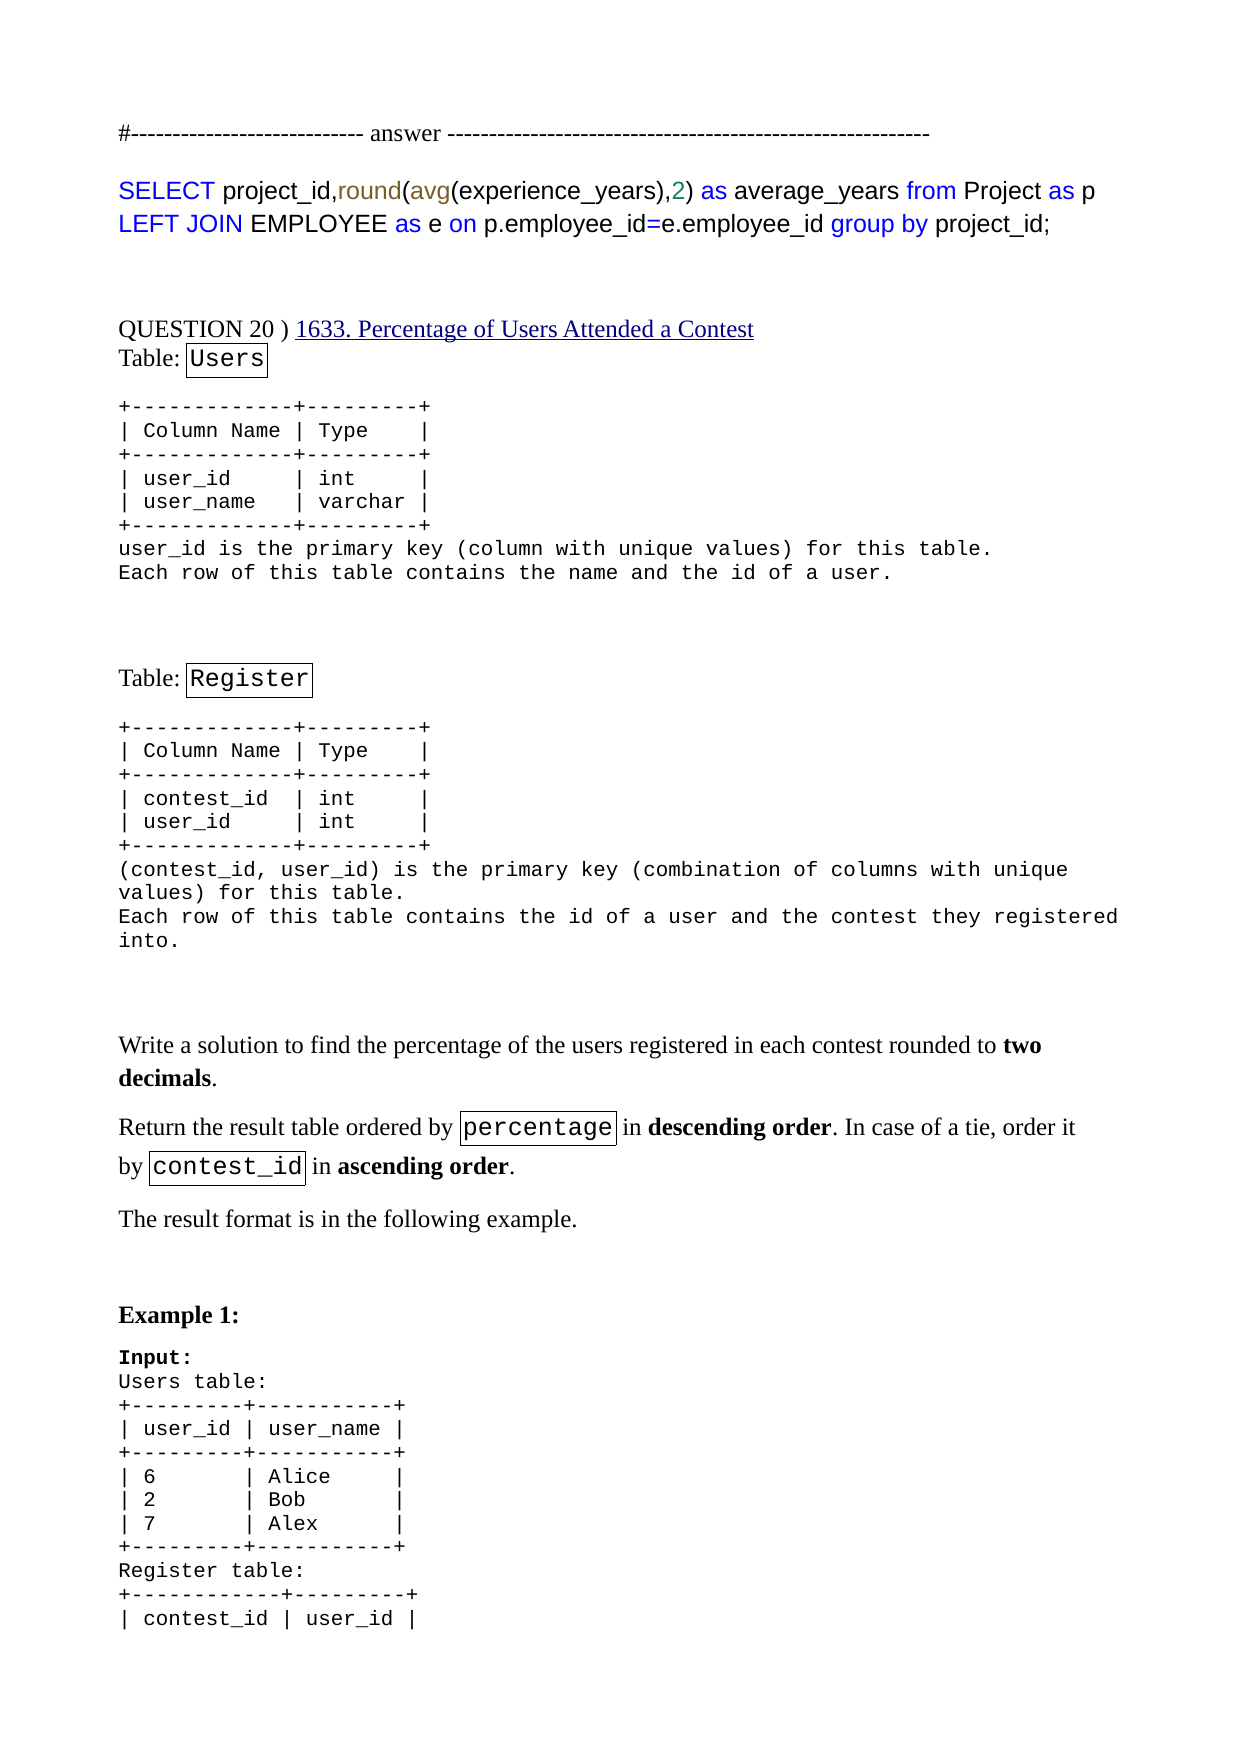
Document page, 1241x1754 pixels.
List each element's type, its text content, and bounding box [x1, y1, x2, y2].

text | Column Name | Type | [118, 741, 1122, 764]
text +---------+-----------+ [118, 1537, 1122, 1560]
text | user_id | user_name | [118, 1418, 1122, 1442]
text | contest_id | int | [118, 788, 1122, 811]
text | user_id | int | [118, 811, 1122, 835]
text Each row of this table contains the name and the id of a user. [118, 562, 1122, 586]
text QUESTION 20 ) 1633. Percentage of Users Attended a Contest [118, 314, 1122, 342]
text +-------------+---------+ [118, 397, 1122, 420]
text Input: [118, 1347, 1122, 1371]
text user_id is the primary key (column with unique values) for this table. [118, 538, 1122, 562]
text Register [187, 664, 312, 697]
text Each row of this table contains the id of a user and the contest they registered into. [118, 906, 1122, 953]
text (contest_id, user_id) is the primary key (combination of columns with unique values) for this table. [118, 859, 1122, 906]
text +---------+-----------+ [118, 1442, 1122, 1466]
text [313, 663, 1122, 697]
text Table: [118, 663, 186, 697]
text Users table: [118, 1371, 1122, 1395]
text [268, 342, 1122, 377]
text Example 1: [118, 1300, 1122, 1328]
text #---------------------------- answer ---------------------------------------------------------- [118, 118, 1122, 147]
text Return the result table ordered by percentage in descending order. In case of a tie, order it by contest_id in ascending order. [118, 1111, 1122, 1185]
text | Column Name | Type | [118, 420, 1122, 444]
text Register table: [118, 1560, 1122, 1584]
text | 6 | Alice | [118, 1466, 1122, 1489]
text | contest_id | user_id | [118, 1607, 1122, 1631]
text | 2 | Bob | [118, 1489, 1122, 1513]
text +-------------+---------+ [118, 764, 1122, 788]
text +------------+---------+ [118, 1584, 1122, 1607]
text SELECT project_id,round(avg(experience_years),2) as average_years from Project as p LEFT JOIN EMPLOYEE as e on p.employee_id=e.employee_id group by project_id; [118, 176, 1122, 237]
text Write a solution to find the percentage of the users registered in each contest rounded to two decimals. [118, 1030, 1122, 1092]
text | 7 | Alex | [118, 1513, 1122, 1537]
text +-------------+---------+ [118, 717, 1122, 741]
text | user_id | int | [118, 467, 1122, 491]
text +-------------+---------+ [118, 444, 1122, 467]
text +-------------+---------+ [118, 515, 1122, 538]
text +-------------+---------+ [118, 835, 1122, 859]
text Table: Users [118, 342, 267, 377]
text | user_name | varchar | [118, 491, 1122, 515]
text +---------+-----------+ [118, 1395, 1122, 1418]
text The result format is in the following example. [118, 1204, 1122, 1233]
